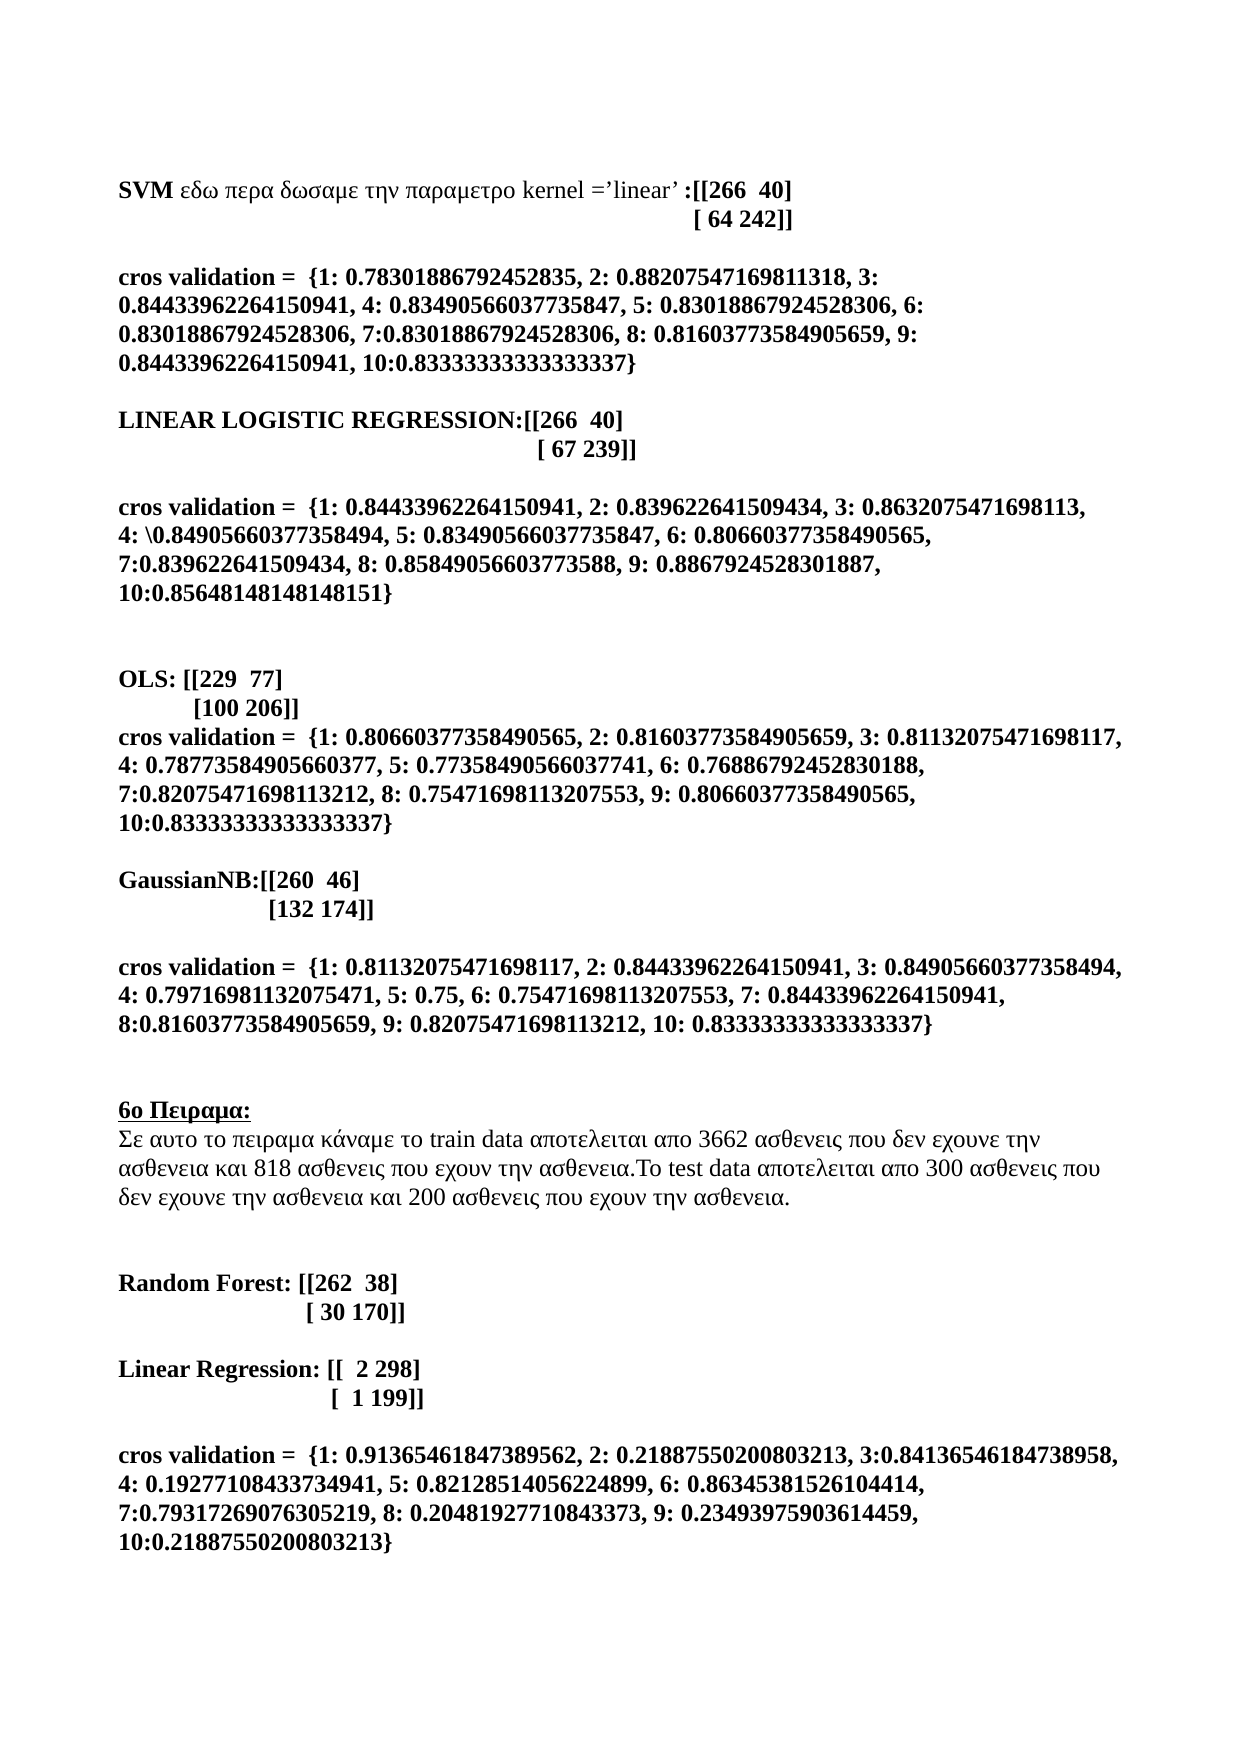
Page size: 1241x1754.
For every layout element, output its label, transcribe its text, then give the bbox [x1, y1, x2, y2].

text Σε αυτο το πειραμα κάναμε το train data αποτελειται απο 3662 ασθενεις που δεν εχουνε την ασθενεια και 818 ασθενεις που εχουν την ασθενεια.Το test data αποτελειται απο 300 ασθενεις που δεν εχουνε την ασθενεια και 200 ασθενεις που εχουν την ασθενεια. [118, 1124, 1122, 1211]
text LINEAR LOGISTIC REGRESSION:[[266 40] [118, 406, 1122, 434]
text Linear Regression: [[ 2 298] [118, 1354, 1122, 1383]
text 6ο Πειραμα: [118, 1096, 1122, 1124]
text cros validation = {1: 0.78301886792452835, 2: 0.88207547169811318, 3: 0.84433962264150941, 4: 0.83490566037735847, 5: 0.83018867924528306, 6: 0.83018867924528306, 7:0.83018867924528306, 8: 0.81603773584905659, 9: 0.84433962264150941, 10:0.83333333333333337} [118, 262, 1122, 377]
text Random Forest: [[262 38] [118, 1268, 1122, 1297]
text cros validation = {1: 0.84433962264150941, 2: 0.839622641509434, 3: 0.8632075471698113, 4: \0.84905660377358494, 5: 0.83490566037735847, 6: 0.80660377358490565, 7:0.839622641509434, 8: 0.85849056603773588, 9: 0.8867924528301887, 10:0.85648148148148151} [118, 492, 1122, 607]
text cros validation = {1: 0.80660377358490565, 2: 0.81603773584905659, 3: 0.81132075471698117, 4: 0.78773584905660377, 5: 0.77358490566037741, 6: 0.76886792452830188, 7:0.82075471698113212, 8: 0.75471698113207553, 9: 0.80660377358490565, 10:0.83333333333333337} [118, 722, 1122, 837]
text cros validation = {1: 0.81132075471698117, 2: 0.84433962264150941, 3: 0.84905660377358494, 4: 0.79716981132075471, 5: 0.75, 6: 0.75471698113207553, 7: 0.84433962264150941, 8:0.81603773584905659, 9: 0.82075471698113212, 10: 0.83333333333333337} [118, 952, 1122, 1038]
text [ 64 242]] [118, 204, 1122, 233]
text [100 206]] [118, 693, 1122, 722]
text SVM εδω περα δωσαμε την παραμετρο kernel =’linear’ :[[266 40] [118, 176, 1122, 204]
text [ 67 239]] [118, 434, 1122, 463]
text cros validation = {1: 0.91365461847389562, 2: 0.21887550200803213, 3:0.84136546184738958, 4: 0.19277108433734941, 5: 0.82128514056224899, 6: 0.86345381526104414, 7:0.79317269076305219, 8: 0.20481927710843373, 9: 0.23493975903614459, 10:0.21887550200803213} [118, 1441, 1122, 1556]
text [ 1 199]] [118, 1383, 1122, 1412]
text GaussianNB:[[260 46] [118, 866, 1122, 894]
text [132 174]] [118, 894, 1122, 923]
text [ 30 170]] [118, 1297, 1122, 1326]
text OLS: [[229 77] [118, 664, 1122, 693]
